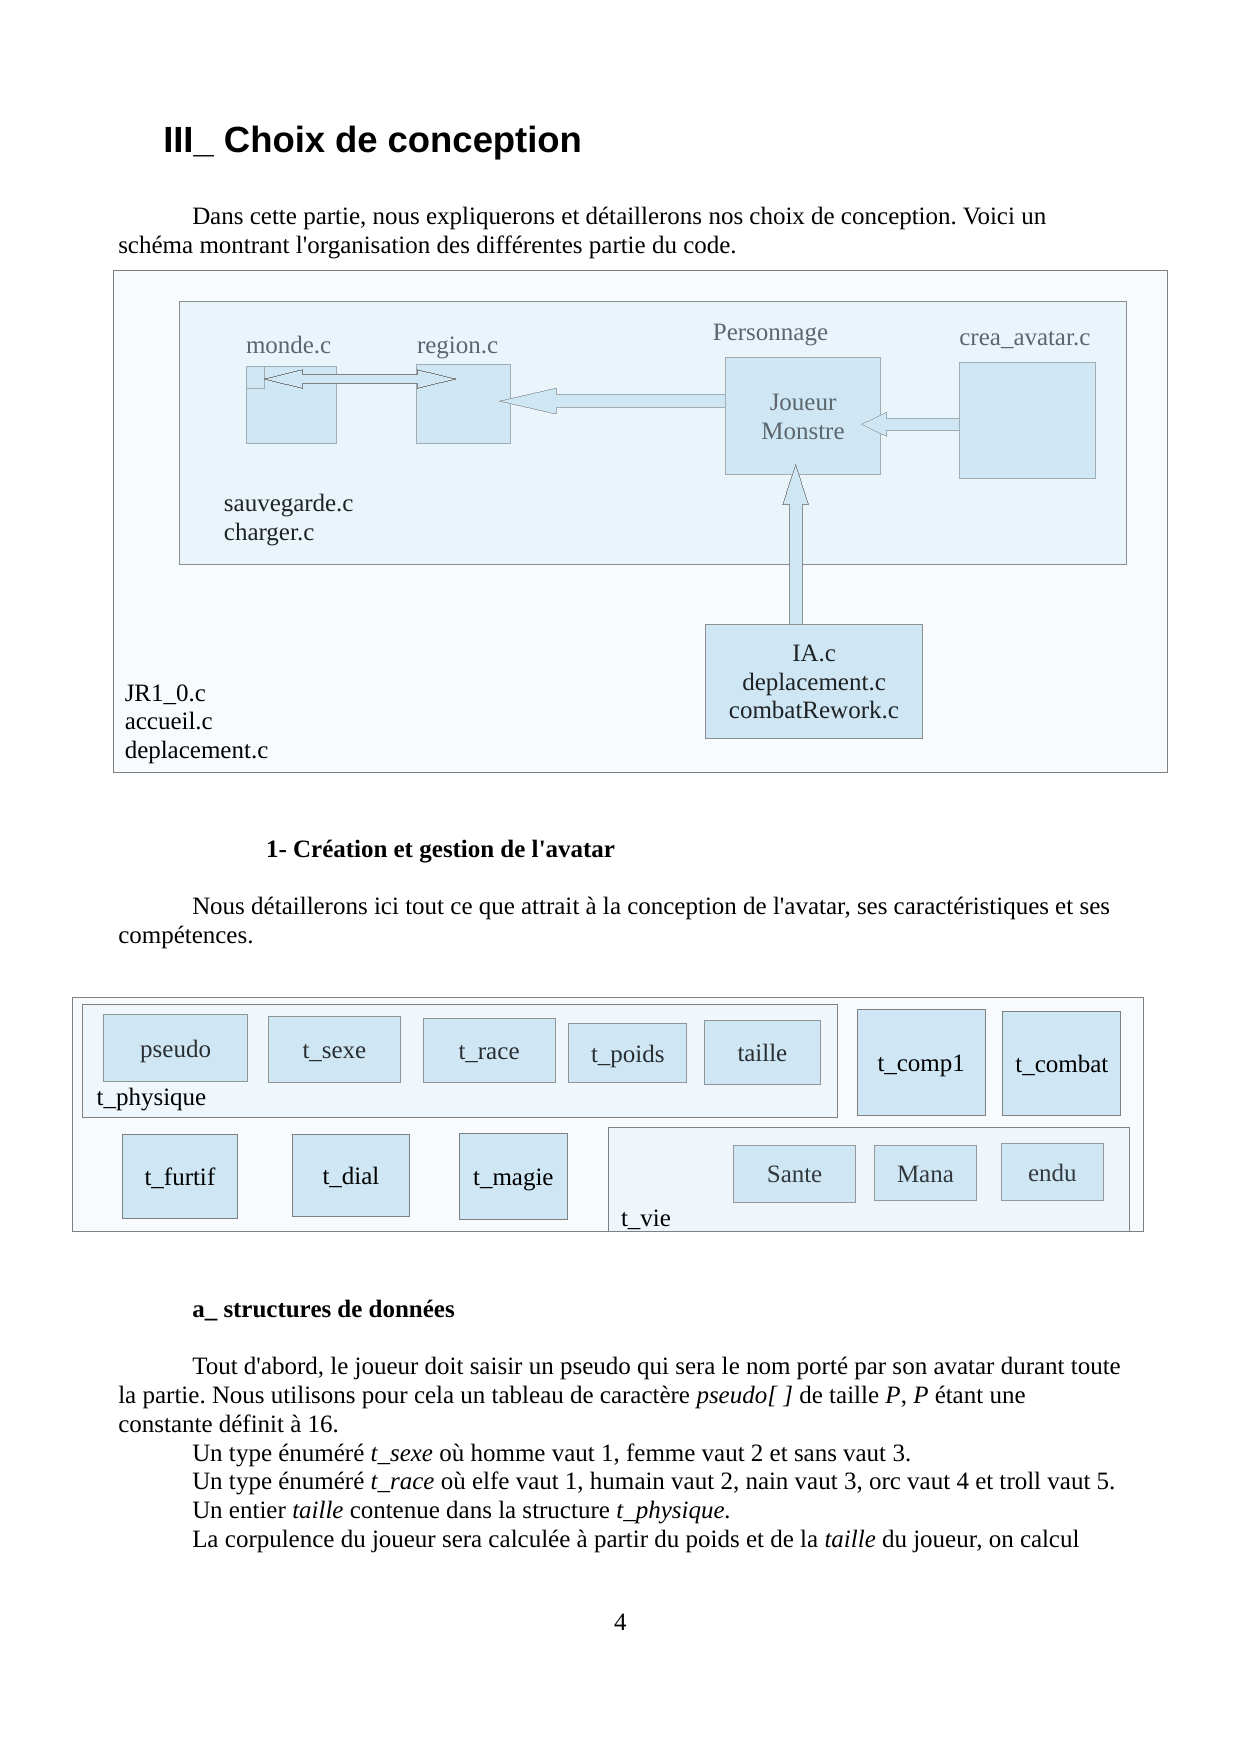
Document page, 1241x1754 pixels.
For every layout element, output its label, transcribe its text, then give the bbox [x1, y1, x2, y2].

subtitle III_ Choix de conception [118, 118, 1122, 160]
text Tout d'abord, le joueur doit saisir un pseudo qui sera le nom porté par son avatar durant toute la partie. Nous utilisons pour cela un tableau de caractère pseudo[ ] de taille P, P étant une constante définit à 16. [118, 1351, 1122, 1438]
text La corpulence du joueur sera calculée à partir du poids et de la taille du joueur, on calcul [118, 1524, 1122, 1553]
text Un type énuméré t_race où elfe vaut 1, humain vaut 2, nain vaut 3, orc vaut 4 et troll vaut 5. [118, 1466, 1122, 1495]
text a_ structures de données [118, 1294, 1122, 1323]
text 1- Création et gestion de l'avatar [118, 834, 1122, 863]
text Dans cette partie, nous expliquerons et détaillerons nos choix de conception. Voici un schéma montrant l'organisation des différentes partie du code. [118, 201, 1122, 259]
text Nous détaillerons ici tout ce que attrait à la conception de l'avatar, ses caractéristiques et ses compétences. [118, 891, 1122, 949]
text Un entier taille contenue dans la structure t_physique. [118, 1495, 1122, 1524]
text Un type énuméré t_sexe où homme vaut 1, femme vaut 2 et sans vaut 3. [118, 1438, 1122, 1466]
